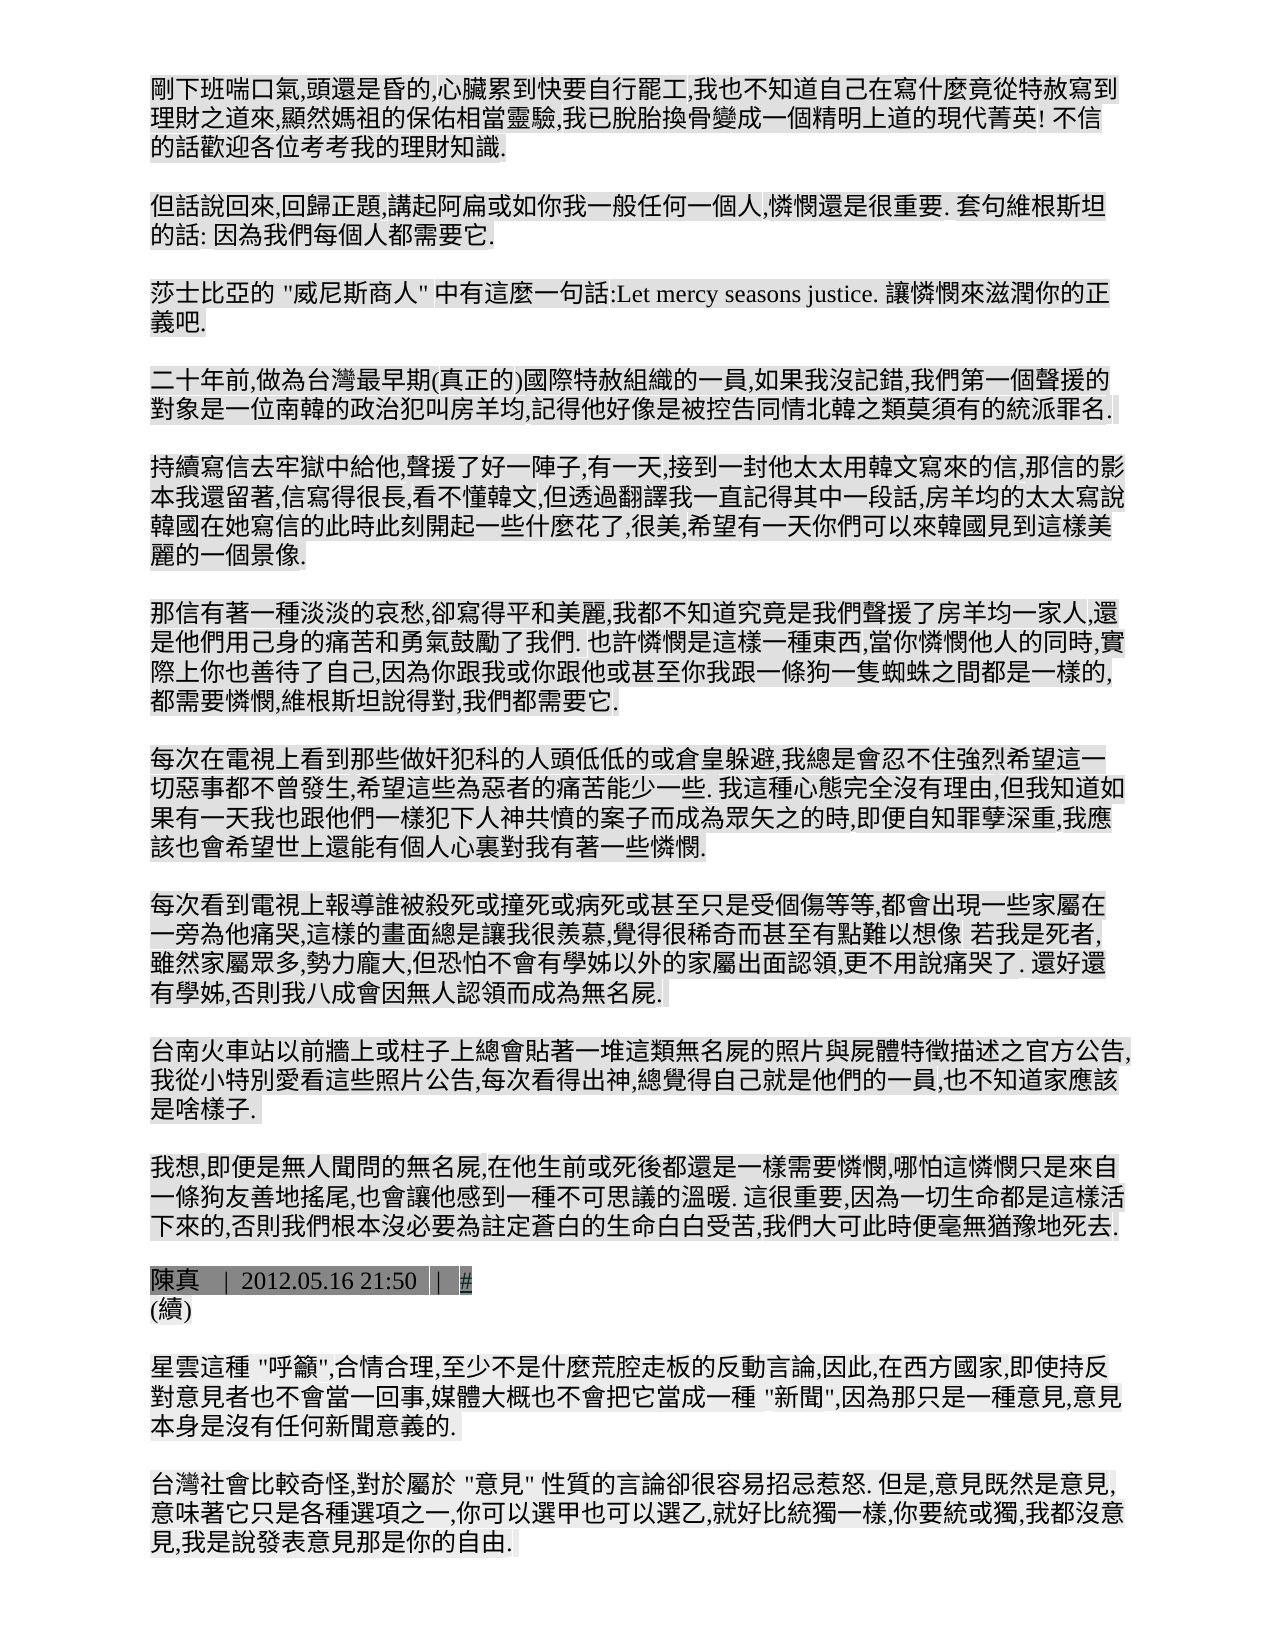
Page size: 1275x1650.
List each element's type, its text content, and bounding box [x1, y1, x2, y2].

text (續) 星雲這種 "呼籲",合情合理,至少不是什麼荒腔走板的反動言論,因此,在西方國家,即使持反對意見者也不會當一回事,媒體大概也不會把它當成一種 "新聞",因為那只是一種意見,意見本身是沒有任何新聞意義的. 台灣社會比較奇怪,對於屬於 "意見" 性質的言論卻很容易招忌惹怒. 但是,意見既然是意見,意味著它只是各種選項之一,你可以選甲也可以選乙,就好比統獨一樣,你要統或獨,我都沒意見,我是說發表意見那是你的自由. [150, 1295, 1125, 1558]
text 陳真 | 2012.05.16 21:50 | # [150, 1266, 1125, 1295]
text (再續) 總統特赦既然有個特字,意味著它是屬於總統的一個特殊職權,制度上之所以會有這樣一種設計,當然就是要賦予特定一人之權利以救濟整體制度之窮,它不需要看什麼民意走向,否則哪需要特赦職權之設計,弄個比方說公投或民調不就好了. 不須 "根據" 民意當然不是說總統可為所欲為. "理論上" 他可以為所欲為,愛特赦誰就特赦誰,但實際上仍得有個合情合理的說法,而不是恁爸人爽就好. 有句話說,愛國是惡棍最後的擋箭牌;當一個混蛋沒什麼藉口可說時,就以愛國的姿態出現. 君不見那個綠色的垃圾黨不就是這樣,整天愛國愛國,愛一種台灣國,自己愛還不行,硬要強迫別人跟他一樣蠢血沸騰. 愛國之外當然還有很多擋箭牌,例如民意. 什麼是民意? 合乎恁爸之意者便是民意. 有違恁爸之意者就是世風日下人心不古. 民意如果那麼重要,選完馬上就跟龍應台學戴鋼盔馬上當起什麼改革者的馬皇,根據民意,應該立刻滾蛋回家吃自己才對. 馬皇犯了道德大忌,所以我也認為他應該速速回家吃自己,但我才不管什麼民意,即便他此時民意高漲,仍然還是應該回家吃自己,因為一個人不該選前百般討好,得到手之後就幹它媽的什麼戴鋼盔要搞改革. 我一點也不反對任何所謂改革,我對技術問題政策問題不感興趣,至少這類問題對我而言,不足以構成讓一個人回家吃自己的理由. 重點是,如果那些所謂改革例如油電雙漲及什麼證交稅證所稅如此重要,重要到必須雖千萬人吾往矣,那你就該選舉之前講清楚,而不是騙上床之後馬上變成戴鋼盔的神鬼戰士,這樣一種前後不一致,便是道德大忌,簡單說就是吃定我們,把人民當白癡,認定選舉完了我們拿他沒轍. 馬先生是我看過台灣最優秀最乾淨的政治人物,但任何人都一樣,私人層面我們管不著,但公眾層面就是不能前後嘴臉不一. 幹它媽的什麼戴鋼盔,講起來好像他很勇敢很大無畏似的,可是,人都已經選上了哪還需要戴什麼鋼盔? 若真要改革重大政策,便應選舉之前說清楚. 也許有人會說每個黨都一樣,每個政治人物騙上床之前都是甜言蜜語,騙到手又是另一種嘴臉,馬先生並沒有比較惡劣. 這點我同意. 但我們能做的或許不是因為 "大家都這樣" 而任由政客前後不一,反倒是應該不管你多優秀,只要犯了道德大忌就應滾蛋. 或者換個方式說也一樣,既然你這麼優秀,那我們更應該用更嚴格的標準來要求你才對. 再說,這樣的道德標準其實就好像要求同學考試不要作弊一樣,並不是什麼高標而是最低標準. 你考好考壞都沒關係,技術問題智能問題我們不計較,但技差無妨,千萬不要做弊. 同樣地,你要怎麼改革我也都沒意見,但不要選前給糖果,選後給榔頭,卻還耍嘴皮說自己戴鋼盔,幹它媽我看是一般小老百姓得皮繃緊一點過活才是吧. 我不認為證所稅證交稅或突然油電暴漲是改革,反倒認為那樣一種粗暴作法只是自己在給自己製造金融海嘯,唯有與社會脫節甚遠的一些蛋頭學者或混蛋政客才會如此關起門來自以為是地做所謂改革. 最近兩年我開始會特別注意官員或民代或各種社會改革家或甚至號稱人格者們的財產狀況或理財方式,從中我學到很多理財之道,更學到一種教訓就是: 千萬不要相信任何公開教你要儉樸要一心改革要一心奉獻給社會的那些人,他們可是個個都是理財高手,而我竟然被騙了將近半個世紀五十個年頭,也因此到現在即便日夜工作累得快暴斃,銀行帳戶仍然經常歸零,特別是到了月底我就很緊張,非典型的月光族. 當我二十年前開始當醫生,開始有飯吃的時候,林口長庚醫院做得要死要活一個月醫生的薪水是四萬多,每次一拿到薪水就先去郵局匯款,這個人權組織給兩萬,那個社運組織給八千,一趟分配下來,統統有獎,然後最後留一點點錢給兩人過活,過著一種遠遠遠遠遠低於一般人物質水平的生活,有時回想起來簡直跟貓狗無異,非常刻苦. 我一直以為各位前輩們一定比我更刻苦更無私,慢慢地發現原來都不是這樣,沒有一個例外,至少我從未見過. 不但沒有例外,不但生活奢靡吃香喝辣(馬先生例外),而且原來個個每天想的就跟我現在每天想的一樣,總是想著怎麼投資理財,差別只是在於我無財可理,空有一堆索羅斯式的財經哲學理論,而這些人原來都是理財之神,幹它媽的我還以為他們跟(過去的)我一樣無時無刻想著淑世助人之事或烈士報國之舉呢. 一直到不久之前我才知道什麼是基金,前一陣子有位銀行員在我開戶時問我要不要買雞精,我還誠懇地推辭並回答說我上小學之後就不吃肉不吃雞鴨牛羊,看銀行小姐笑得花枝亂顫,我一時還不懂這有啥好笑. 英文說得好,better late than never,晚一點覺醒總比沒覺醒好. 前些日子我去鹿耳門天后宮拜媽祖,過去每次去都是問我父親健康,除此之外也不知道要問什麼或跟媽祖求什麼,但這回我倒是很虔誠地跟她求說,媽祖啊,請保佑我速速覺醒,不要再當傻瓜,不要再想什麼助人的事了,否則我只會虛擲光陰,一生無成,勞碌至死,甚至日後拖累未亡人. 我求媽祖說,務必讓我心狠一點,手段辣一點,賺錢猛一點 (至少別倒貼),別客氣,別心軟,別婦人之仁. 再說,要是我曾虧欠這個社會山高海深的養育之恩,半個世紀的身心折磨與痛苦,也應已足夠償還,現在該是我自私自利為己謀福利的時候. 剛下班喘口氣,頭還是昏的,心臟累到快要自行罷工,我也不知道自己在寫什麼竟從特赦寫到理財之道來,顯然媽祖的保佑相當靈驗,我已脫胎換骨變成一個精明上道的現代菁英! 不信的話歡迎各位考考我的理財知識. 但話說回來,回歸正題,講起阿扁或如你我一般任何一個人,憐憫還是很重要. 套句維根斯坦的話: 因為我們每個人都需要它. 莎士比亞的 "威尼斯商人" 中有這麼一句話:Let mercy seasons justice. 讓憐憫來滋潤你的正義吧. 二十年前,做為台灣最早期(真正的)國際特赦組織的一員,如果我沒記錯,我們第一個聲援的對象是一位南韓的政治犯叫房羊均,記得他好像是被控告同情北韓之類莫須有的統派罪名. 持續寫信去牢獄中給他,聲援了好一陣子,有一天,接到一封他太太用韓文寫來的信,那信的影本我還留著,信寫得很長,看不懂韓文,但透過翻譯我一直記得其中一段話,房羊均的太太寫說韓國在她寫信的此時此刻開起一些什麼花了,很美,希望有一天你們可以來韓國見到這樣美麗的一個景像. 那信有著一種淡淡的哀愁,卻寫得平和美麗,我都不知道究竟是我們聲援了房羊均一家人,還是他們用己身的痛苦和勇氣鼓勵了我們. 也許憐憫是這樣一種東西,當你憐憫他人的同時,實際上你也善待了自己,因為你跟我或你跟他或甚至你我跟一條狗一隻蜘蛛之間都是一樣的,都需要憐憫,維根斯坦說得對,我們都需要它. 每次在電視上看到那些做奸犯科的人頭低低的或倉皇躲避,我總是會忍不住強烈希望這一切惡事都不曾發生,希望這些為惡者的痛苦能少一些. 我這種心態完全沒有理由,但我知道如果有一天我也跟他們一樣犯下人神共憤的案子而成為眾矢之的時,即便自知罪孽深重,我應該也會希望世上還能有個人心裏對我有著一些憐憫. 每次看到電視上報導誰被殺死或撞死或病死或甚至只是受個傷等等,都會出現一些家屬在一旁為他痛哭,這樣的畫面總是讓我很羨慕,覺得很稀奇而甚至有點難以想像 若我是死者,雖然家屬眾多,勢力龐大,但恐怕不會有學姊以外的家屬出面認領,更不用說痛哭了. 還好還有學姊,否則我八成會因無人認領而成為無名屍. 台南火車站以前牆上或柱子上總會貼著一堆這類無名屍的照片與屍體特徵描述之官方公告,我從小特別愛看這些照片公告,每次看得出神,總覺得自己就是他們的一員,也不知道家應該是啥樣子. 我想,即便是無人聞問的無名屍,在他生前或死後都還是一樣需要憐憫,哪怕這憐憫只是來自一條狗友善地搖尾,也會讓他感到一種不可思議的溫暖. 這很重要,因為一切生命都是這樣活下來的,否則我們根本沒必要為註定蒼白的生命白白受苦,我們大可此時便毫無猶豫地死去. [150, 75, 1125, 1241]
